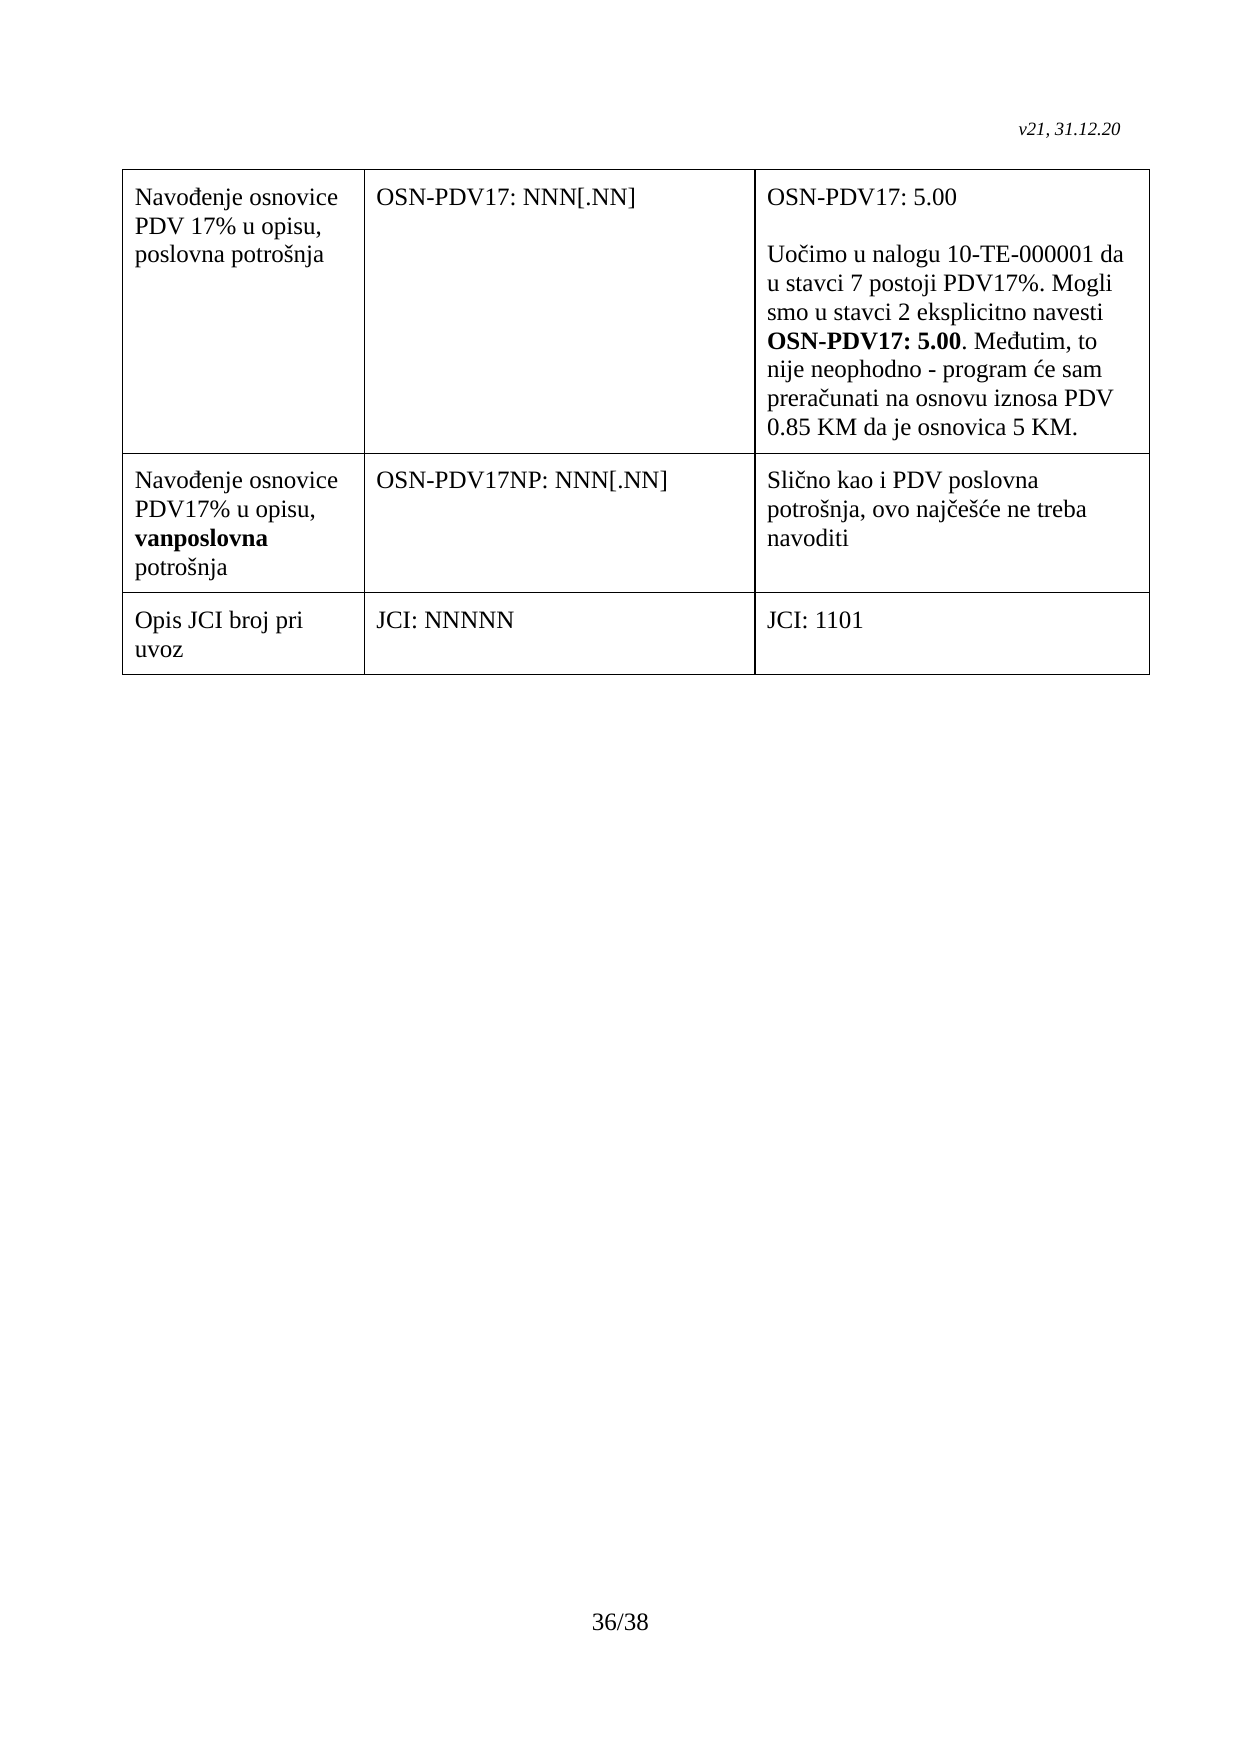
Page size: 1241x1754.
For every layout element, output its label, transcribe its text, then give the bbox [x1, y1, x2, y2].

table_cell Navođenje osnovice PDV 17% u opisu, poslovna potrošnja [123, 170, 364, 452]
table_cell JCI: NNNNN [365, 593, 754, 674]
table_cell Opis JCI broj pri uvoz [123, 593, 364, 674]
table_cell OSN-PDV17: 5.00 Uočimo u nalogu 10-TE-000001 da u stavci 7 postoji PDV17%. Mogli smo u stavci 2 eksplicitno navesti OSN-PDV17: 5.00. Međutim, to nije neophodno - program će sam preračunati na osnovu iznosa PDV 0.85 KM da je osnovica 5 KM. [756, 170, 1149, 452]
table_cell Navođenje osnovice PDV17% u opisu, vanposlovna potrošnja [123, 454, 364, 592]
table_cell Slično kao i PDV poslovna potrošnja, ovo najčešće ne treba navoditi [756, 454, 1149, 592]
table_cell JCI: 1101 [756, 593, 1149, 674]
table_cell OSN-PDV17: NNN[.NN] [365, 170, 754, 452]
table_cell OSN-PDV17NP: NNN[.NN] [365, 454, 754, 592]
